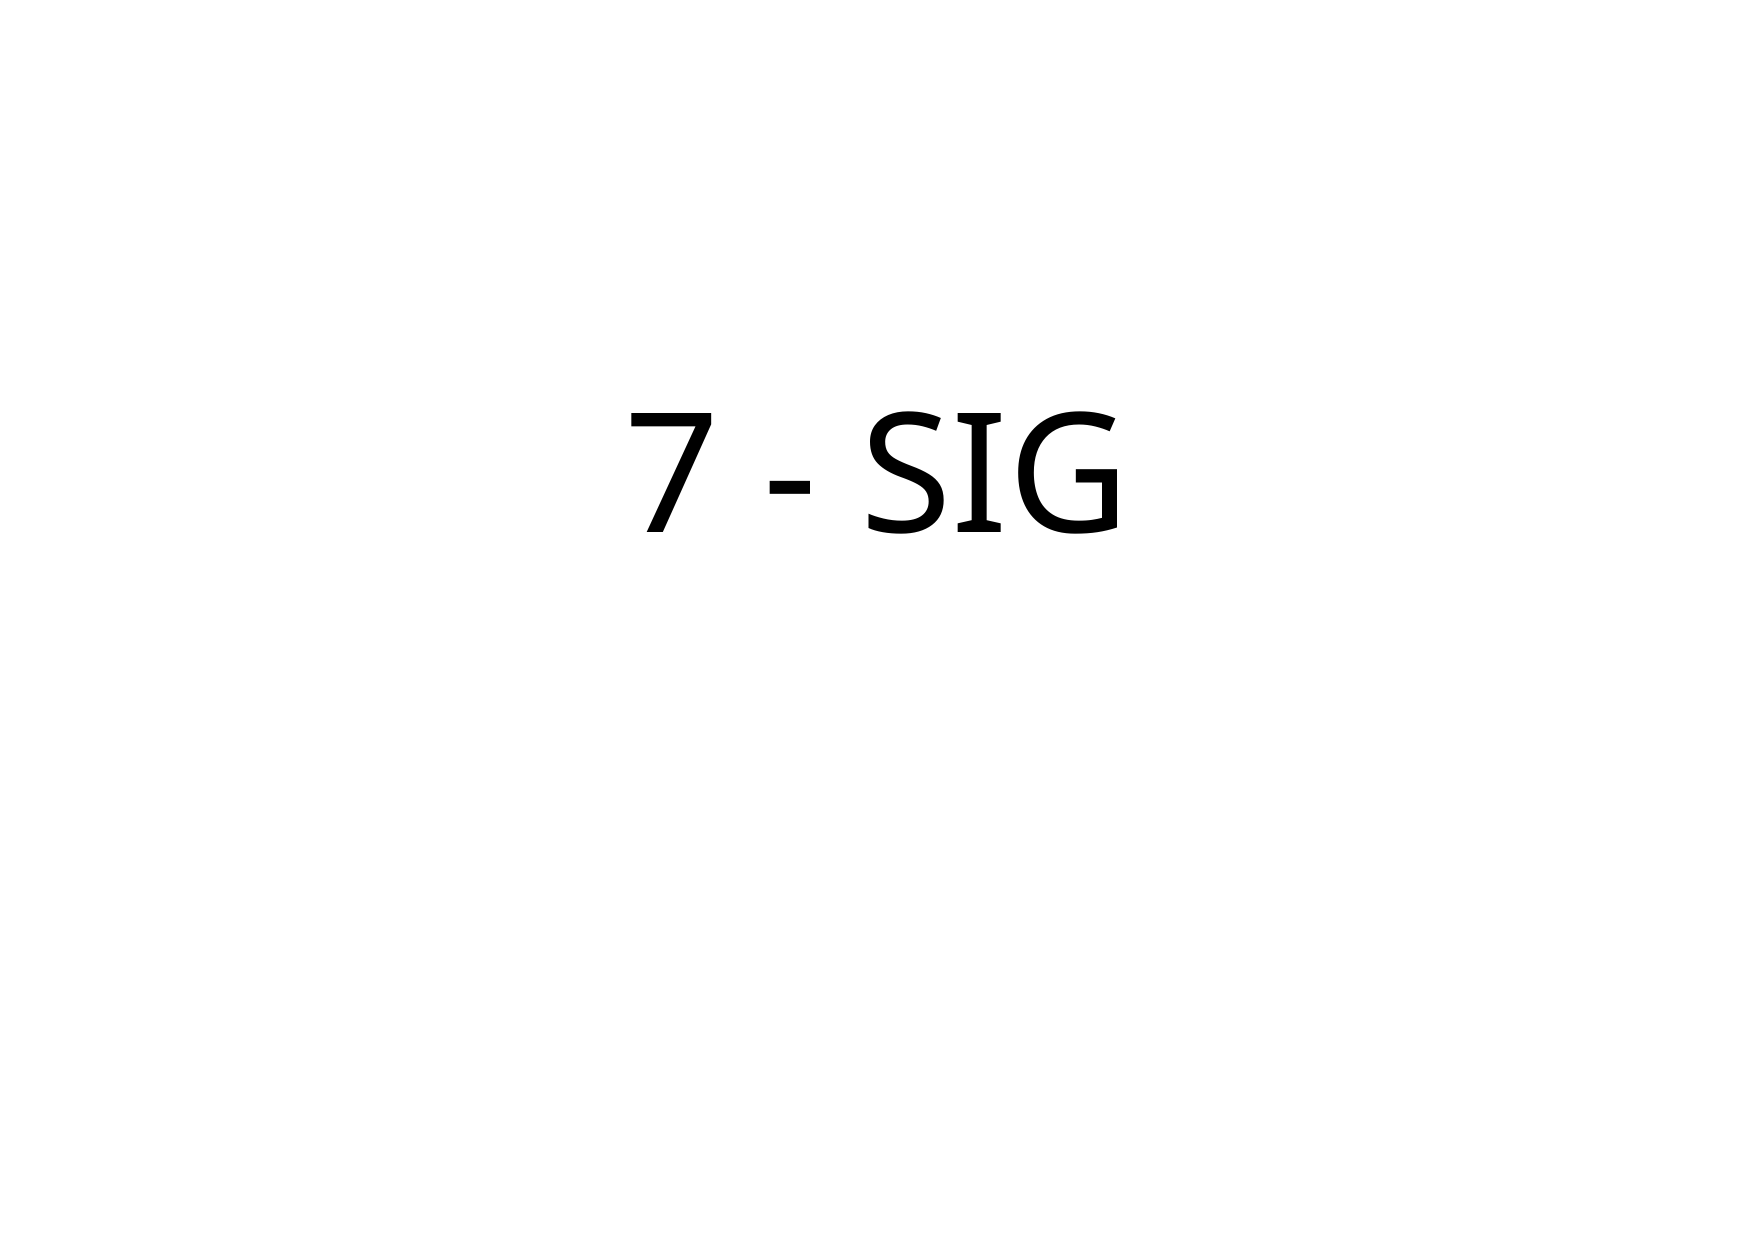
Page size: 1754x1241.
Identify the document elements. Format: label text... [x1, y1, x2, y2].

text 7 - SIG [59, 354, 1695, 581]
